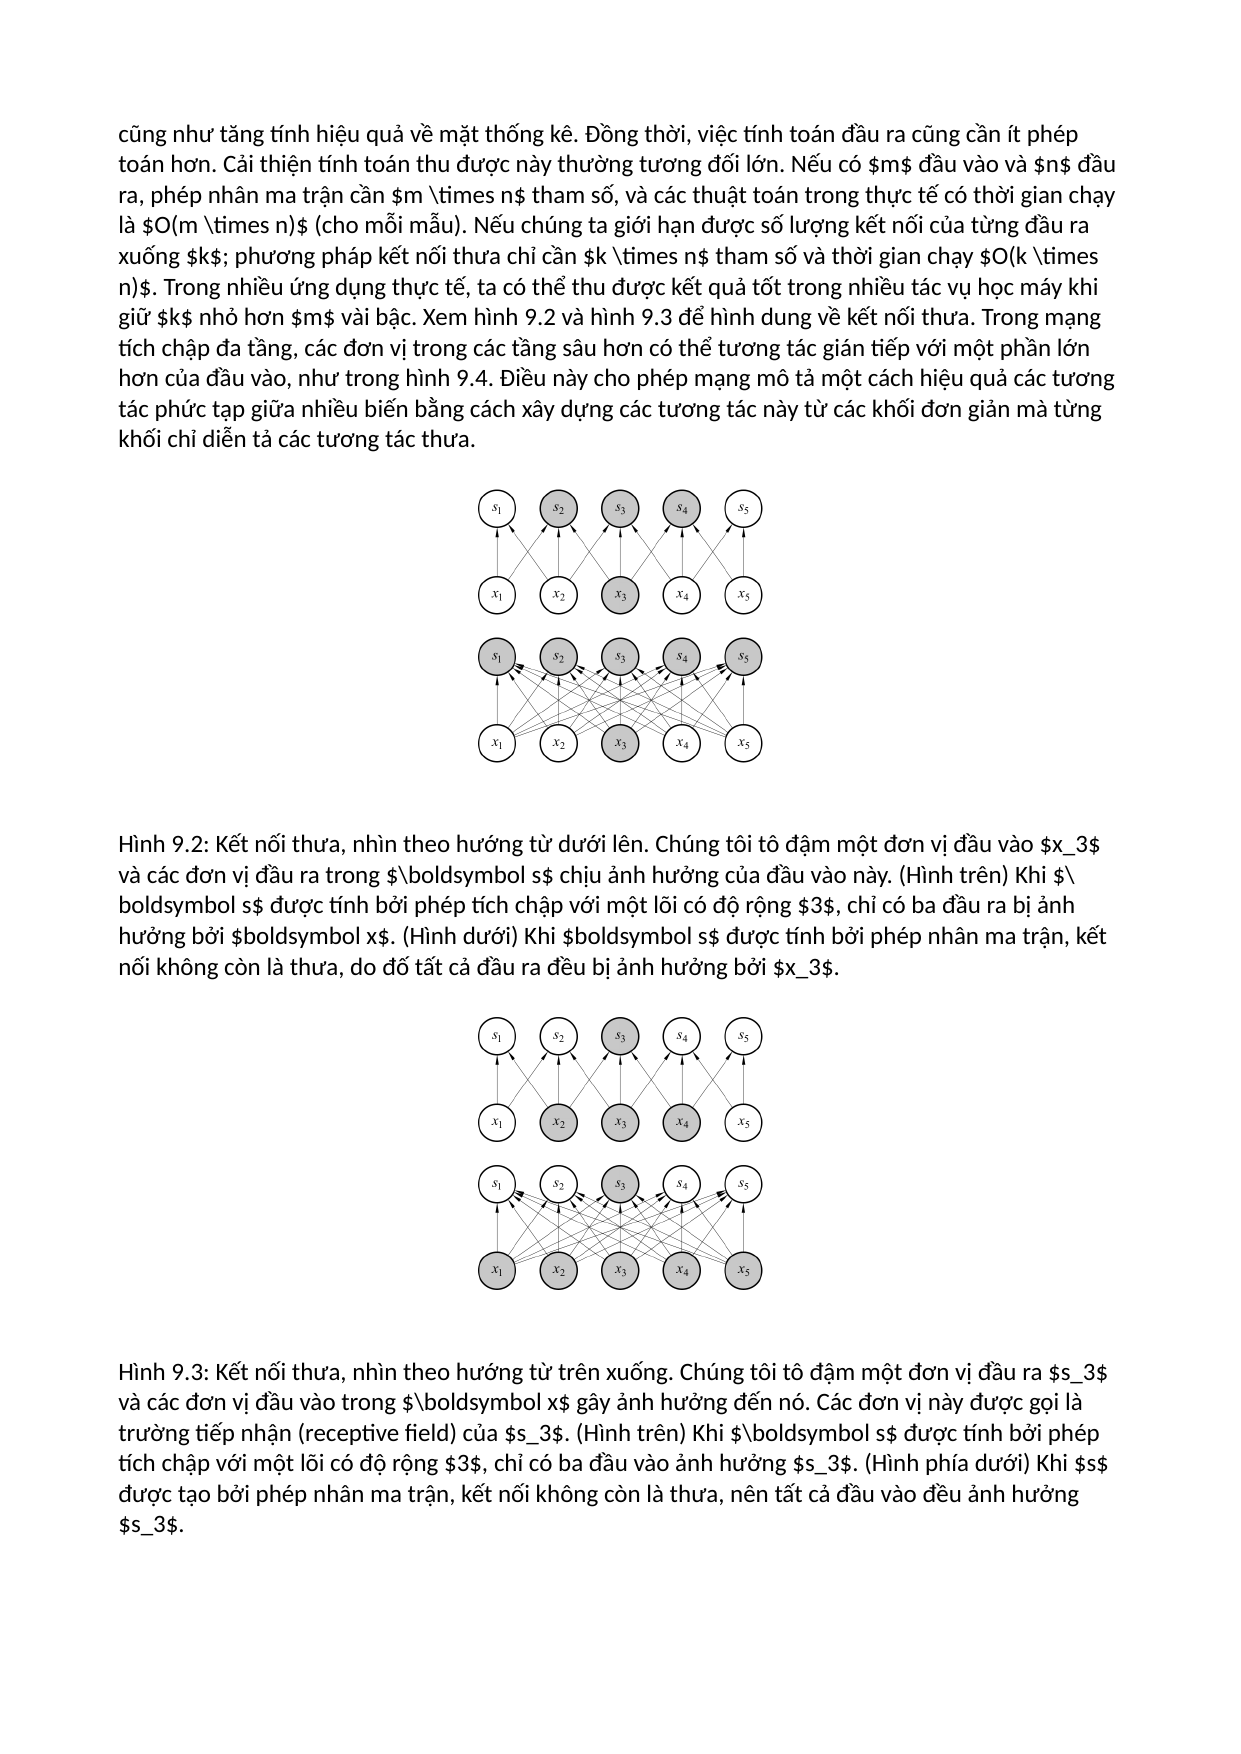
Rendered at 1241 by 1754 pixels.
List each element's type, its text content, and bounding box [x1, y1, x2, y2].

text Hình 9.2: Kết nối thưa, nhìn theo hướng từ dưới lên. Chúng tôi tô đậm một đơn vị đầu vào $x_3$ và các đơn vị đầu ra trong $\boldsymbol s$ chịu ảnh hưởng của đầu vào này. (Hình trên) Khi $\boldsymbol s$ được tính bởi phép tích chập với một lõi có độ rộng $3$, chỉ có ba đầu ra bị ảnh hưởng bởi $boldsymbol x$. (Hình dưới) Khi $boldsymbol s$ được tính bởi phép nhân ma trận, kết nối không còn là thưa, do đố tất cả đầu ra đều bị ảnh hưởng bởi $x_3$. [118, 829, 1122, 981]
picture [127, 981, 1113, 1326]
picture [127, 453, 1113, 799]
text Hình 9.3: Kết nối thưa, nhìn theo hướng từ trên xuống. Chúng tôi tô đậm một đơn vị đầu ra $s_3$ và các đơn vị đầu vào trong $\boldsymbol x$ gây ảnh hưởng đến nó. Các đơn vị này được gọi là trường tiếp nhận (receptive field) của $s_3$. (Hình trên) Khi $\boldsymbol s$ được tính bởi phép tích chập với một lõi có độ rộng $3$, chỉ có ba đầu vào ảnh hưởng $s_3$. (Hình phía dưới) Khi $s$ được tạo bởi phép nhân ma trận, kết nối không còn là thưa, nên tất cả đầu vào đều ảnh hưởng $s_3$. [118, 1356, 1122, 1539]
text cũng như tăng tính hiệu quả về mặt thống kê. Đồng thời, việc tính toán đầu ra cũng cần ít phép toán hơn. Cải thiện tính toán thu được này thường tương đối lớn. Nếu có $m$ đầu vào và $n$ đầu ra, phép nhân ma trận cần $m \times n$ tham số, và các thuật toán trong thực tế có thời gian chạy là $O(m \times n)$ (cho mỗi mẫu). Nếu chúng ta giới hạn được số lượng kết nối của từng đầu ra xuống $k$; phương pháp kết nối thưa chỉ cần $k \times n$ tham số và thời gian chạy $O(k \times n)$. Trong nhiều ứng dụng thực tế, ta có thể thu được kết quả tốt trong nhiều tác vụ học máy khi giữ $k$ nhỏ hơn $m$ vài bậc. Xem hình 9.2 và hình 9.3 để hình dung về kết nối thưa. Trong mạng tích chập đa tầng, các đơn vị trong các tầng sâu hơn có thể tương tác gián tiếp với một phần lớn hơn của đầu vào, như trong hình 9.4. Điều này cho phép mạng mô tả một cách hiệu quả các tương tác phức tạp giữa nhiều biến bằng cách xây dựng các tương tác này từ các khối đơn giản mà từng khối chỉ diễn tả các tương tác thưa. [118, 118, 1122, 454]
